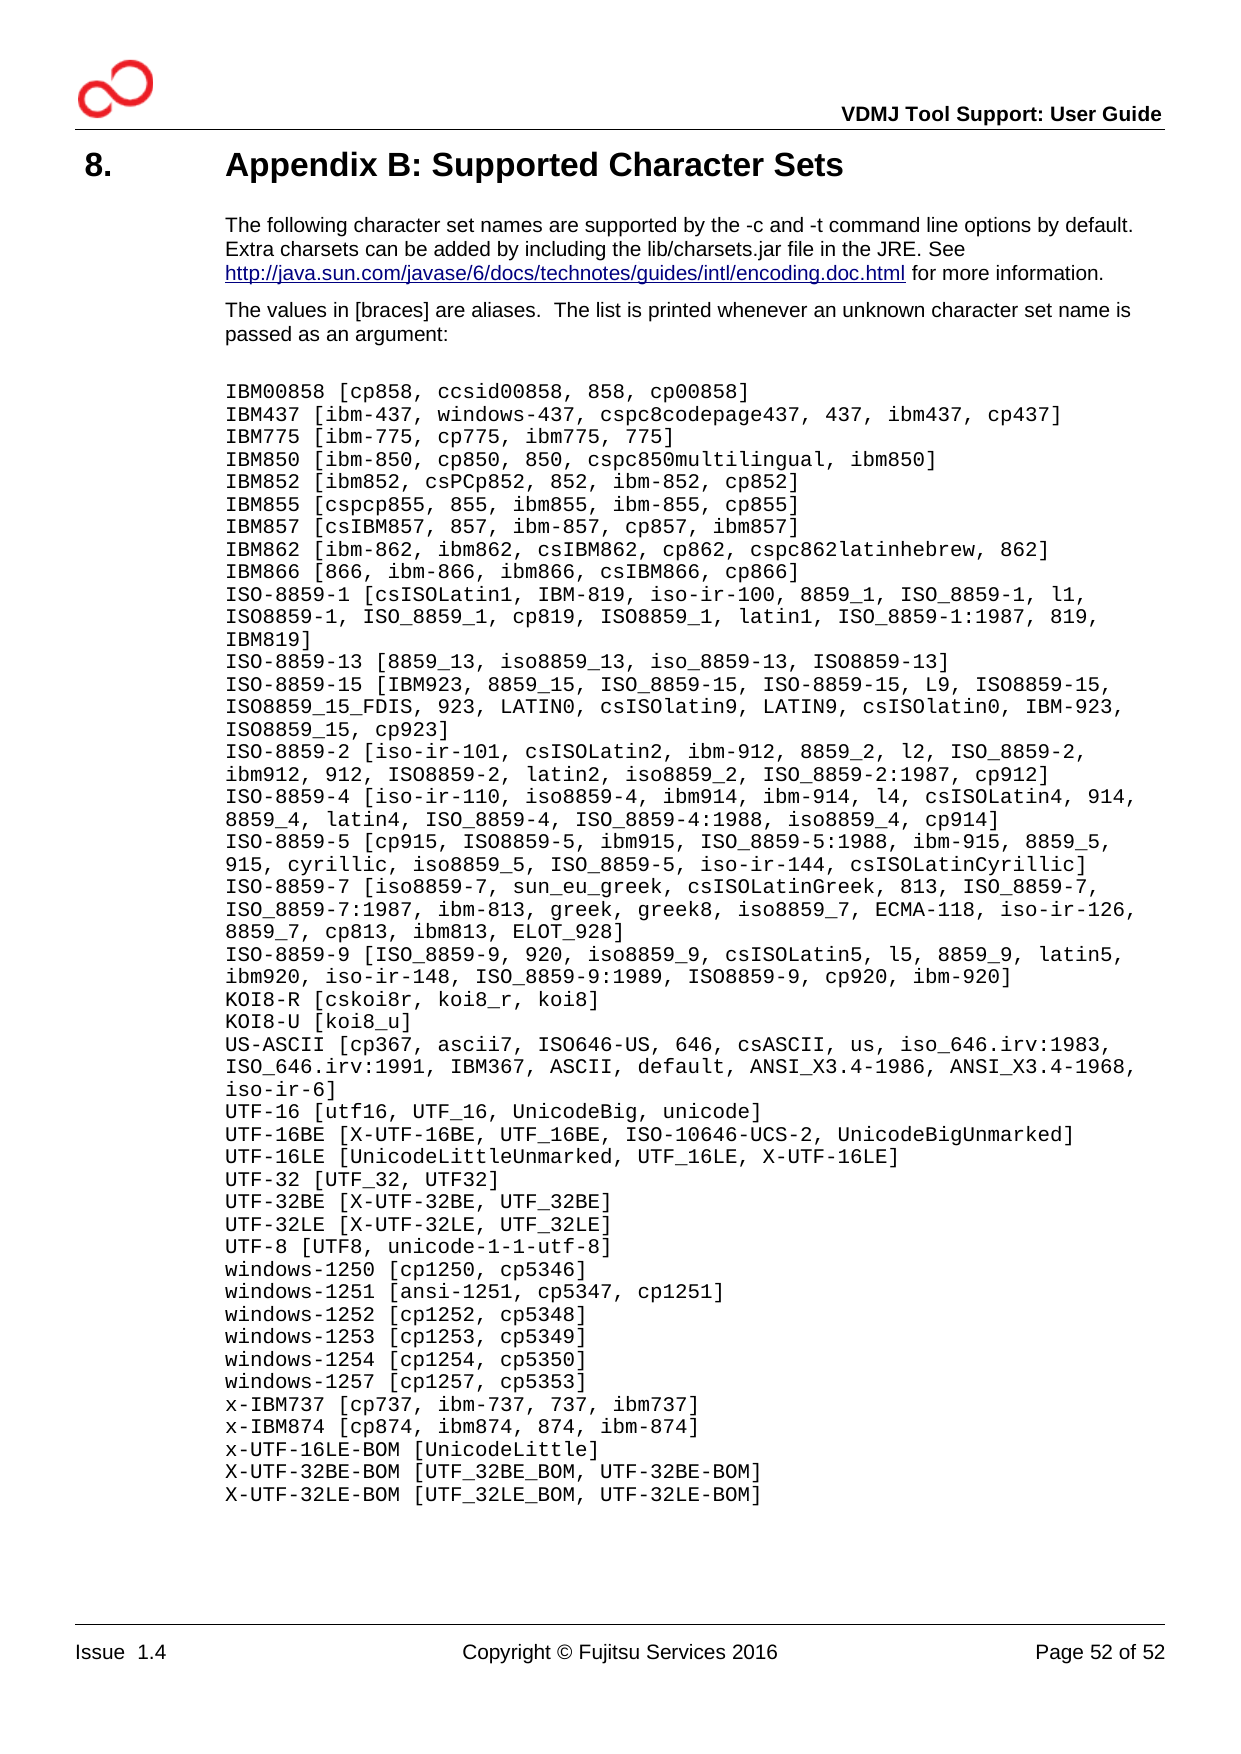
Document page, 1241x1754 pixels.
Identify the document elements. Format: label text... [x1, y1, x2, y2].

text IBM862 [ibm-862, ibm862, csIBM862, cp862, cspc862latinhebrew, 862] [225, 538, 1165, 561]
text KOI8-R [cskoi8r, koi8_r, koi8] [225, 988, 1165, 1011]
text ISO-8859-5 [cp915, ISO8859-5, ibm915, ISO_8859-5:1988, ibm-915, 8859_5, 915, cyrillic, iso8859_5, ISO_8859-5, iso-ir-144, csISOLatinCyrillic] [225, 831, 1165, 876]
text US-ASCII [cp367, ascii7, ISO646-US, 646, csASCII, us, iso_646.irv:1983, ISO_646.irv:1991, IBM367, ASCII, default, ANSI_X3.4-1986, ANSI_X3.4-1968, iso-ir-6] [225, 1033, 1165, 1101]
text x-UTF-16LE-BOM [UnicodeLittle] [225, 1438, 1165, 1461]
subtitle Appendix B: Supported Character Sets [75, 145, 1165, 184]
text The values in [braces] are aliases. The list is printed whenever an unknown character set name is passed as an argument: [225, 298, 1165, 346]
text X-UTF-32BE-BOM [UTF_32BE_BOM, UTF-32BE-BOM] [225, 1461, 1165, 1483]
text X-UTF-32LE-BOM [UTF_32LE_BOM, UTF-32LE-BOM] [225, 1483, 1165, 1506]
text UTF-16 [utf16, UTF_16, UnicodeBig, unicode] [225, 1101, 1165, 1123]
text windows-1254 [cp1254, cp5350] [225, 1348, 1165, 1371]
text IBM857 [csIBM857, 857, ibm-857, cp857, ibm857] [225, 516, 1165, 538]
text IBM00858 [cp858, ccsid00858, 858, cp00858] [225, 381, 1165, 403]
text windows-1251 [ansi-1251, cp5347, cp1251] [225, 1281, 1165, 1303]
text UTF-32LE [X-UTF-32LE, UTF_32LE] [225, 1213, 1165, 1236]
text windows-1252 [cp1252, cp5348] [225, 1303, 1165, 1326]
text windows-1257 [cp1257, cp5353] [225, 1371, 1165, 1393]
text IBM850 [ibm-850, cp850, 850, cspc850multilingual, ibm850] [225, 448, 1165, 471]
text ISO-8859-13 [8859_13, iso8859_13, iso_8859-13, ISO8859-13] [225, 651, 1165, 673]
text IBM866 [866, ibm-866, ibm866, csIBM866, cp866] [225, 561, 1165, 583]
text IBM855 [cspcp855, 855, ibm855, ibm-855, cp855] [225, 493, 1165, 516]
text IBM775 [ibm-775, cp775, ibm775, 775] [225, 426, 1165, 448]
text ISO-8859-7 [iso8859-7, sun_eu_greek, csISOLatinGreek, 813, ISO_8859-7, ISO_8859-7:1987, ibm-813, greek, greek8, iso8859_7, ECMA-118, iso-ir-126, 8859_7, cp813, ibm813, ELOT_928] [225, 876, 1165, 943]
text ISO-8859-2 [iso-ir-101, csISOLatin2, ibm-912, 8859_2, l2, ISO_8859-2, ibm912, 912, ISO8859-2, latin2, iso8859_2, ISO_8859-2:1987, cp912] [225, 741, 1165, 786]
picture [78, 52, 153, 128]
text x-IBM874 [cp874, ibm874, 874, ibm-874] [225, 1416, 1165, 1438]
text UTF-8 [UTF8, unicode-1-1-utf-8] [225, 1236, 1165, 1258]
text ISO-8859-1 [csISOLatin1, IBM-819, iso-ir-100, 8859_1, ISO_8859-1, l1, ISO8859-1, ISO_8859_1, cp819, ISO8859_1, latin1, ISO_8859-1:1987, 819, IBM819] [225, 583, 1165, 651]
text UTF-16BE [X-UTF-16BE, UTF_16BE, ISO-10646-UCS-2, UnicodeBigUnmarked] [225, 1123, 1165, 1146]
text windows-1253 [cp1253, cp5349] [225, 1326, 1165, 1348]
text IBM437 [ibm-437, windows-437, cspc8codepage437, 437, ibm437, cp437] [225, 403, 1165, 426]
text ISO-8859-4 [iso-ir-110, iso8859-4, ibm914, ibm-914, l4, csISOLatin4, 914, 8859_4, latin4, ISO_8859-4, ISO_8859-4:1988, iso8859_4, cp914] [225, 786, 1165, 831]
text KOI8-U [koi8_u] [225, 1011, 1165, 1033]
text windows-1250 [cp1250, cp5346] [225, 1258, 1165, 1281]
text x-IBM737 [cp737, ibm-737, 737, ibm737] [225, 1393, 1165, 1416]
text ISO-8859-9 [ISO_8859-9, 920, iso8859_9, csISOLatin5, l5, 8859_9, latin5, ibm920, iso-ir-148, ISO_8859-9:1989, ISO8859-9, cp920, ibm-920] [225, 943, 1165, 988]
text IBM852 [ibm852, csPCp852, 852, ibm-852, cp852] [225, 471, 1165, 493]
text UTF-32 [UTF_32, UTF32] [225, 1168, 1165, 1191]
text UTF-16LE [UnicodeLittleUnmarked, UTF_16LE, X-UTF-16LE] [225, 1146, 1165, 1168]
text UTF-32BE [X-UTF-32BE, UTF_32BE] [225, 1191, 1165, 1213]
text ISO-8859-15 [IBM923, 8859_15, ISO_8859-15, ISO-8859-15, L9, ISO8859-15, ISO8859_15_FDIS, 923, LATIN0, csISOlatin9, LATIN9, csISOlatin0, IBM-923, ISO8859_15, cp923] [225, 673, 1165, 741]
text The following character set names are supported by the -c and -t command line options by default. Extra charsets can be added by including the lib/charsets.jar file in the JRE. See http://java.sun.com/javase/6/docs/technotes/guides/intl/encoding.doc.html for more information. [225, 214, 1165, 286]
